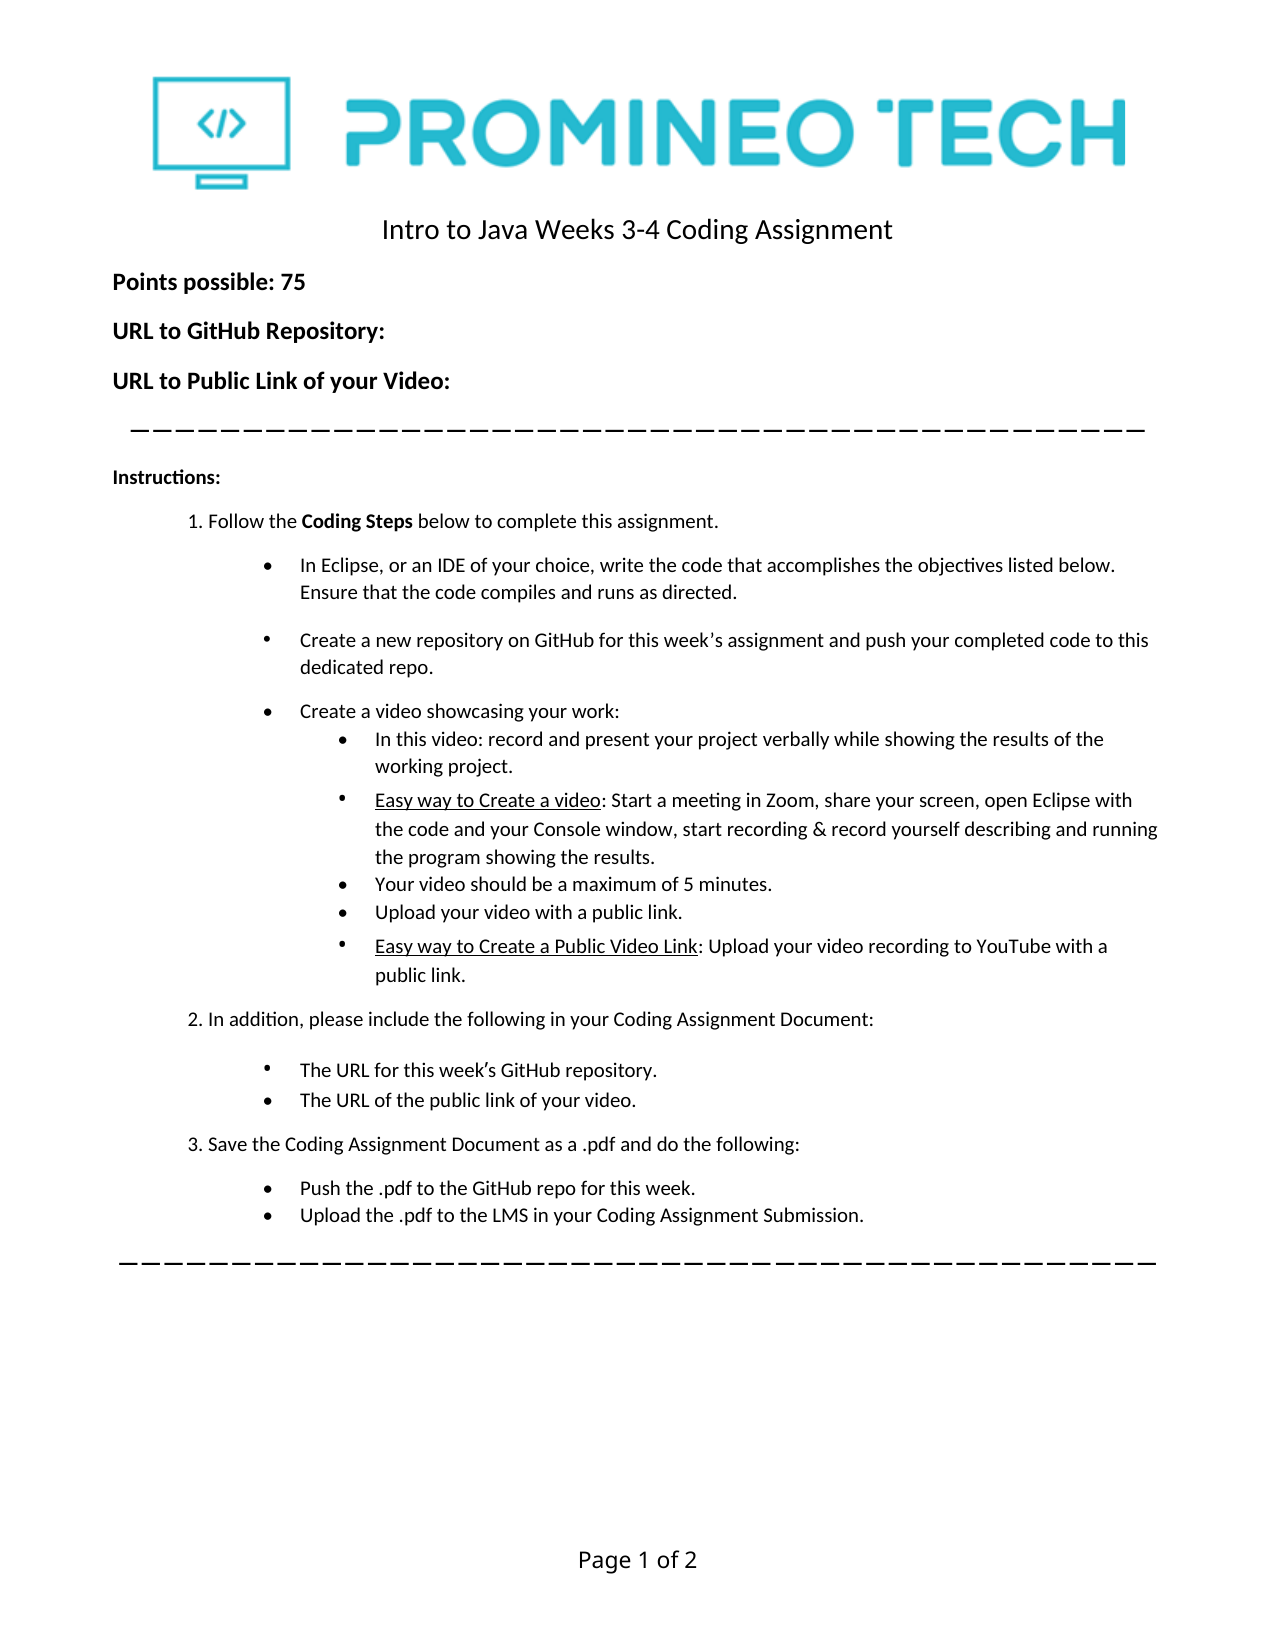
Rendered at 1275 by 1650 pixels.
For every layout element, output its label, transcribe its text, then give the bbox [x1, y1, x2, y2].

list Create a new repository on GitHub for this week’s assignment and push your completed code to this dedicated repo. [262, 624, 1162, 680]
list In Eclipse, or an IDE of your choice, write the code that accomplishes the objectives listed below. Ensure that the code compiles and runs as directed. [262, 552, 1162, 605]
list Your video should be a maximum of 5 minutes. [337, 871, 1162, 897]
text Points possible: 75 [112, 266, 1162, 296]
picture [150, 75, 1125, 193]
text —————————————————————————————————————————————— [112, 1247, 1162, 1277]
text 1. Follow the Coding Steps below to complete this assignment. [187, 508, 1162, 533]
list Push the .pdf to the GitHub repo for this week. [262, 1175, 1162, 1201]
text 2. In addition, please include the following in your Coding Assignment Document: [187, 1006, 1162, 1032]
list Easy way to Create a Public Video Link: Upload your video recording to YouTube with a public link. [337, 926, 1162, 988]
list Easy way to Create a video: Start a meeting in Zoom, share your screen, open Eclipse with the code and your Console window, start recording & record yourself describing and running the program showing the results. [337, 781, 1162, 869]
text ————————————————————————————————————————————— [112, 414, 1162, 445]
list The URL for this week’s GitHub repository. [262, 1050, 1162, 1084]
text URL to Public Link of your Video: [112, 365, 1162, 395]
text URL to GitHub Repository: [112, 315, 1162, 346]
list The URL of the public link of your video. [262, 1087, 1162, 1113]
text Instructions: [112, 464, 1162, 489]
text 3. Save the Coding Assignment Document as a .pdf and do the following: [187, 1131, 1162, 1157]
list Create a video showcasing your work: [262, 698, 1162, 724]
list In this video: record and present your project verbally while showing the results of the working project. [337, 726, 1162, 779]
list Upload the .pdf to the LMS in your Coding Assignment Submission. [262, 1203, 1162, 1228]
list Upload your video with a public link. [337, 899, 1162, 924]
